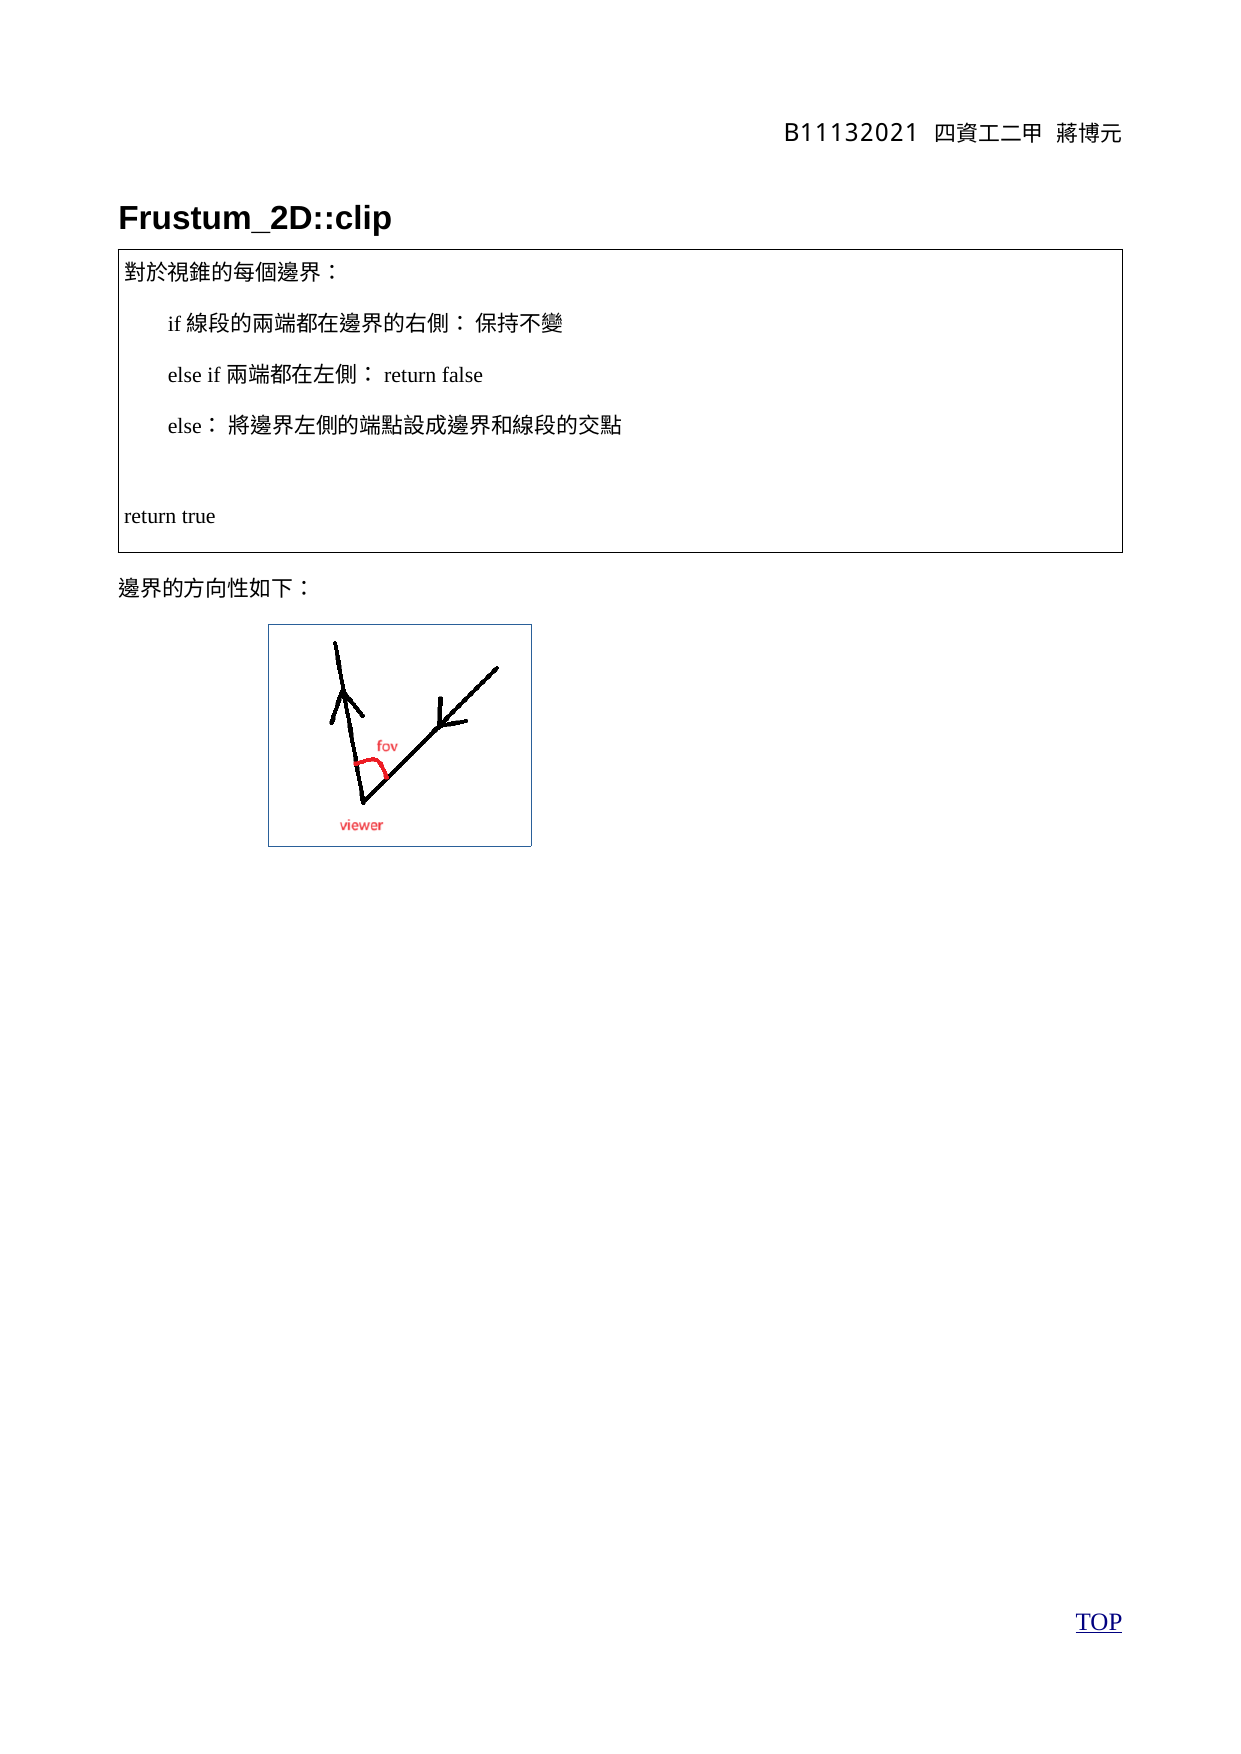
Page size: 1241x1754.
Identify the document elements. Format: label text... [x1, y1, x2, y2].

text 邊界的方向性如下： [118, 571, 1122, 602]
subtitle Frustum_2D::clip [118, 198, 1122, 236]
table_header 對於視錐的每個邊界： if 線段的兩端都在邊界的右側： 保持不變 else if 兩端都在左側： return false else： 將邊界左側的端點設成邊界和線段的交點 return true [119, 250, 1122, 552]
picture [270, 626, 528, 844]
